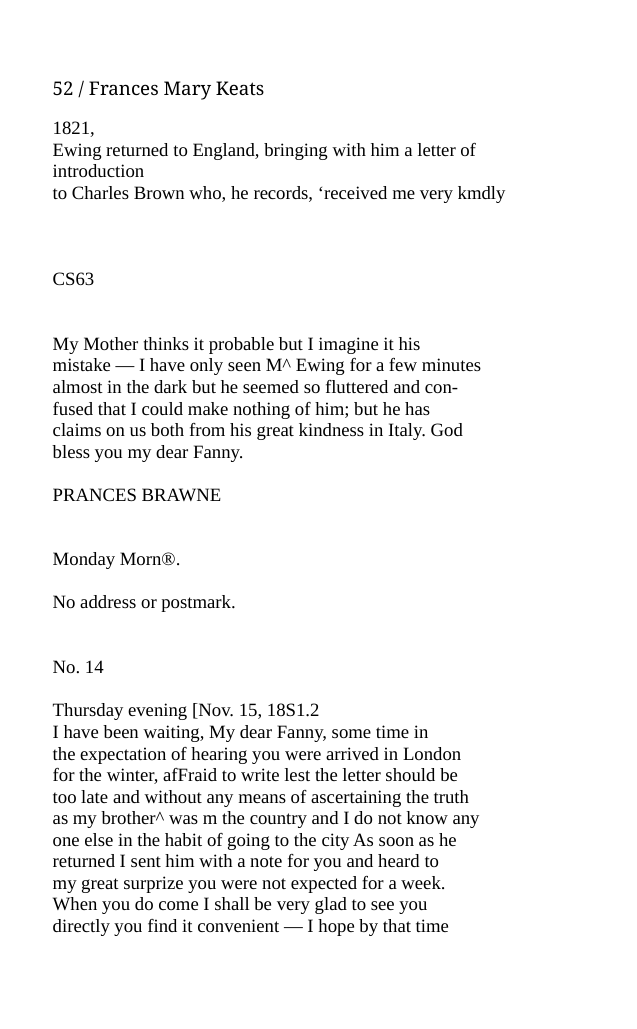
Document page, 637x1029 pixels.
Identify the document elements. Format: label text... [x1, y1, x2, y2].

text for the winter, afFraid to write lest the letter should be [52, 764, 538, 786]
text bless you my dear Fanny. [52, 441, 538, 462]
text Monday Morn®. [52, 548, 538, 570]
text Ewing returned to England, bringing with him a letter of introduction [52, 139, 538, 182]
text Thursday evening [Nov. 15, 18S1.2 [52, 699, 538, 721]
text fused that I could make nothing of him; but he has [52, 397, 538, 419]
text mistake — I have only seen M^ Ewing for a few minutes [52, 354, 538, 376]
text I have been waiting, My dear Fanny, some time in [52, 721, 538, 742]
text No. 14 [52, 656, 538, 678]
text When you do come I shall be very glad to see you [52, 893, 538, 915]
text as my brother^ was m the country and I do not know any [52, 807, 538, 829]
text my great surprize you were not expected for a week. [52, 872, 538, 893]
text No address or postmark. [52, 591, 538, 613]
text My Mother thinks it probable but I imagine it his [52, 333, 538, 354]
text too late and without any means of ascertaining the truth [52, 786, 538, 807]
text returned I sent him with a note for you and heard to [52, 850, 538, 872]
text claims on us both from his great kindness in Italy. God [52, 419, 538, 441]
text 1821, [52, 117, 538, 139]
text CS63 [52, 268, 538, 289]
text PRANCES BRAWNE [52, 484, 538, 505]
text almost in the dark but he seemed so fluttered and con- [52, 376, 538, 397]
text one else in the habit of going to the city As soon as he [52, 829, 538, 850]
text directly you find it convenient — I hope by that time [52, 915, 538, 936]
text the expectation of hearing you were arrived in London [52, 742, 538, 764]
text to Charles Brown who, he records, ‘received me very kmdly [52, 182, 538, 203]
